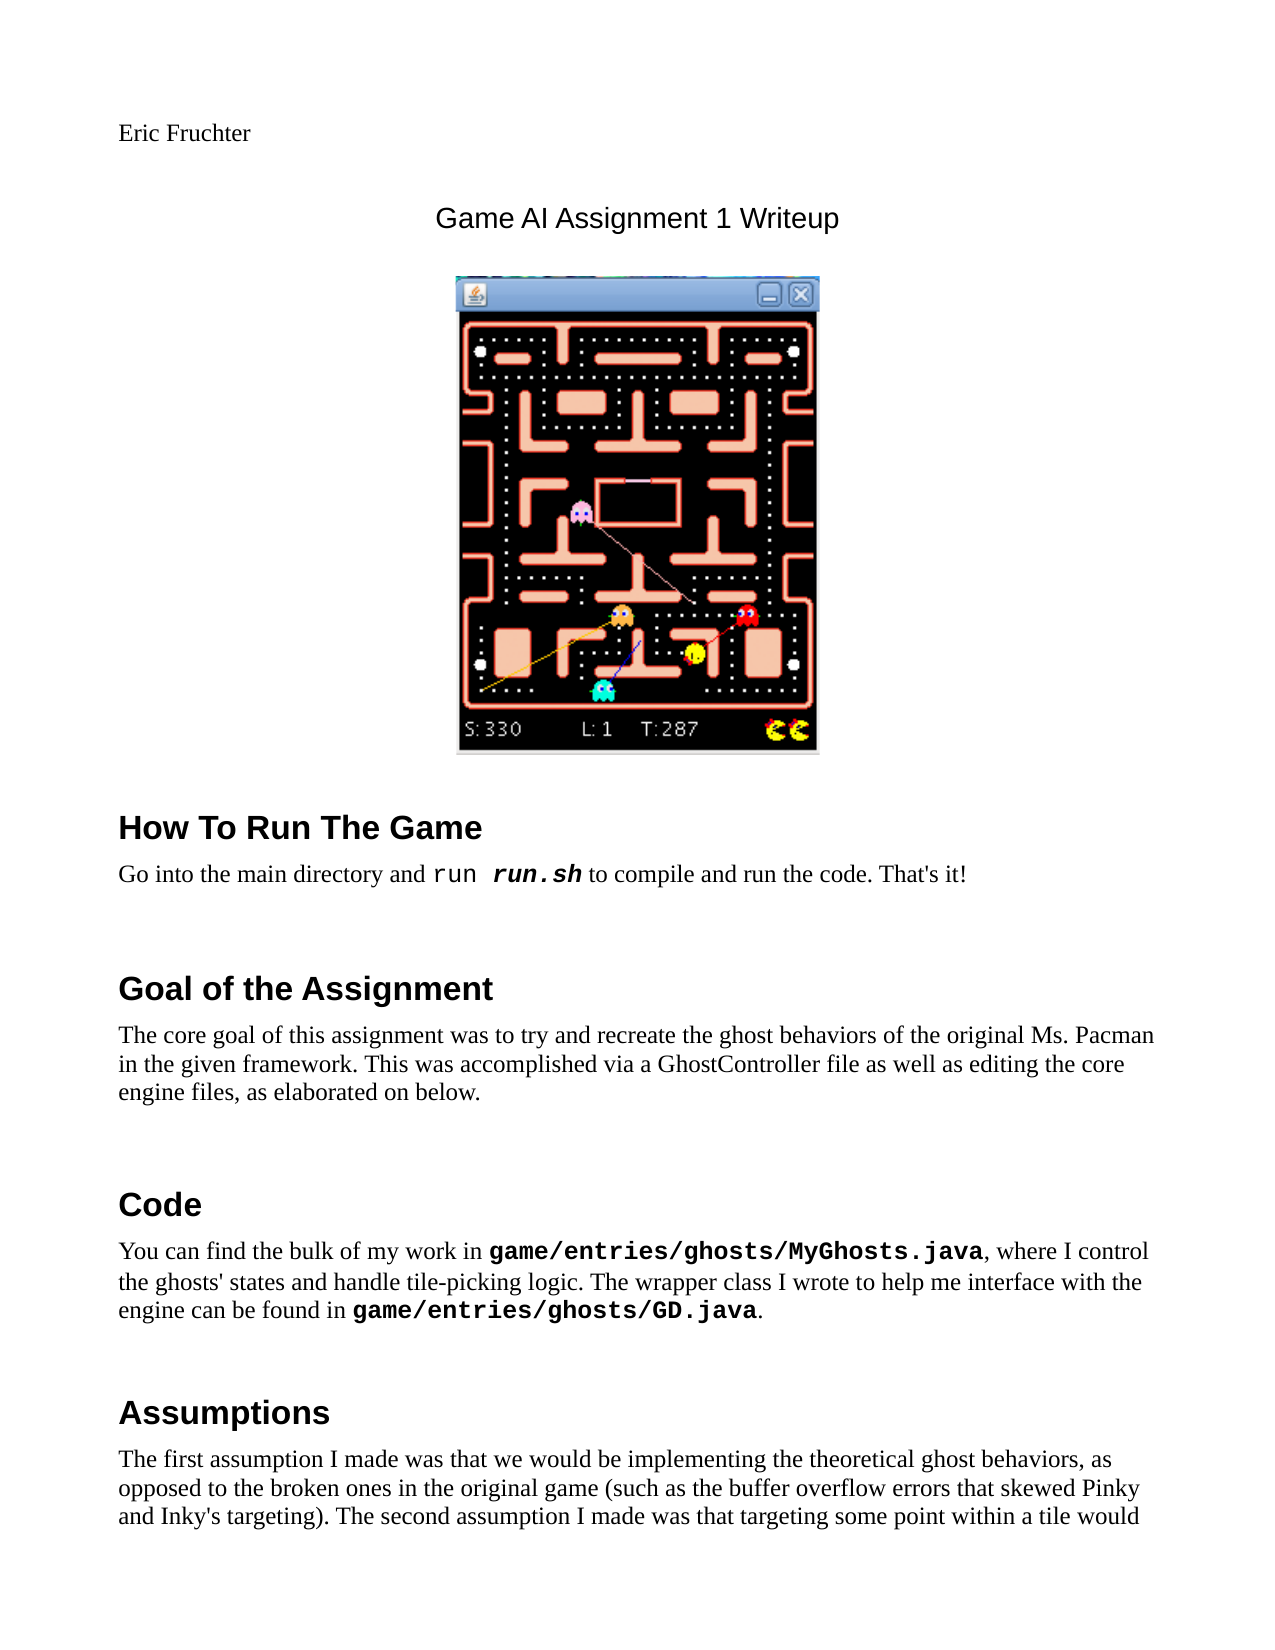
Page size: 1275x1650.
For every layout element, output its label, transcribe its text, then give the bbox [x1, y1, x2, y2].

text The first assumption I made was that we would be implementing the theoretical ghost behaviors, as opposed to the broken ones in the original game (such as the buffer overflow errors that skewed Pinky and Inky's targeting). The second assumption I made was that targeting some point within a tile would [118, 1444, 1157, 1530]
subtitle Assumptions [118, 1393, 1157, 1431]
subtitle Code [118, 1185, 1157, 1223]
subtitle How To Run The Game [118, 808, 1157, 847]
picture [455, 276, 820, 755]
text The core goal of this assignment was to try and recreate the ghost behaviors of the original Ms. Pacman in the given framework. This was accomplished via a GhostController file as well as editing the core engine files, as elaborated on below. [118, 1020, 1157, 1106]
subtitle Goal of the Assignment [118, 969, 1157, 1007]
text Go into the main directory and run run.sh to compile and run the code. That's it! [118, 859, 1157, 890]
subtitle Game AI Assignment 1 Writeup [118, 201, 1157, 235]
text You can find the bulk of my work in game/entries/ghosts/MyGhosts.java, where I control the ghosts' states and handle tile-picking logic. The wrapper class I wrote to help me interface with the engine can be found in game/entries/ghosts/GD.java. [118, 1236, 1157, 1326]
